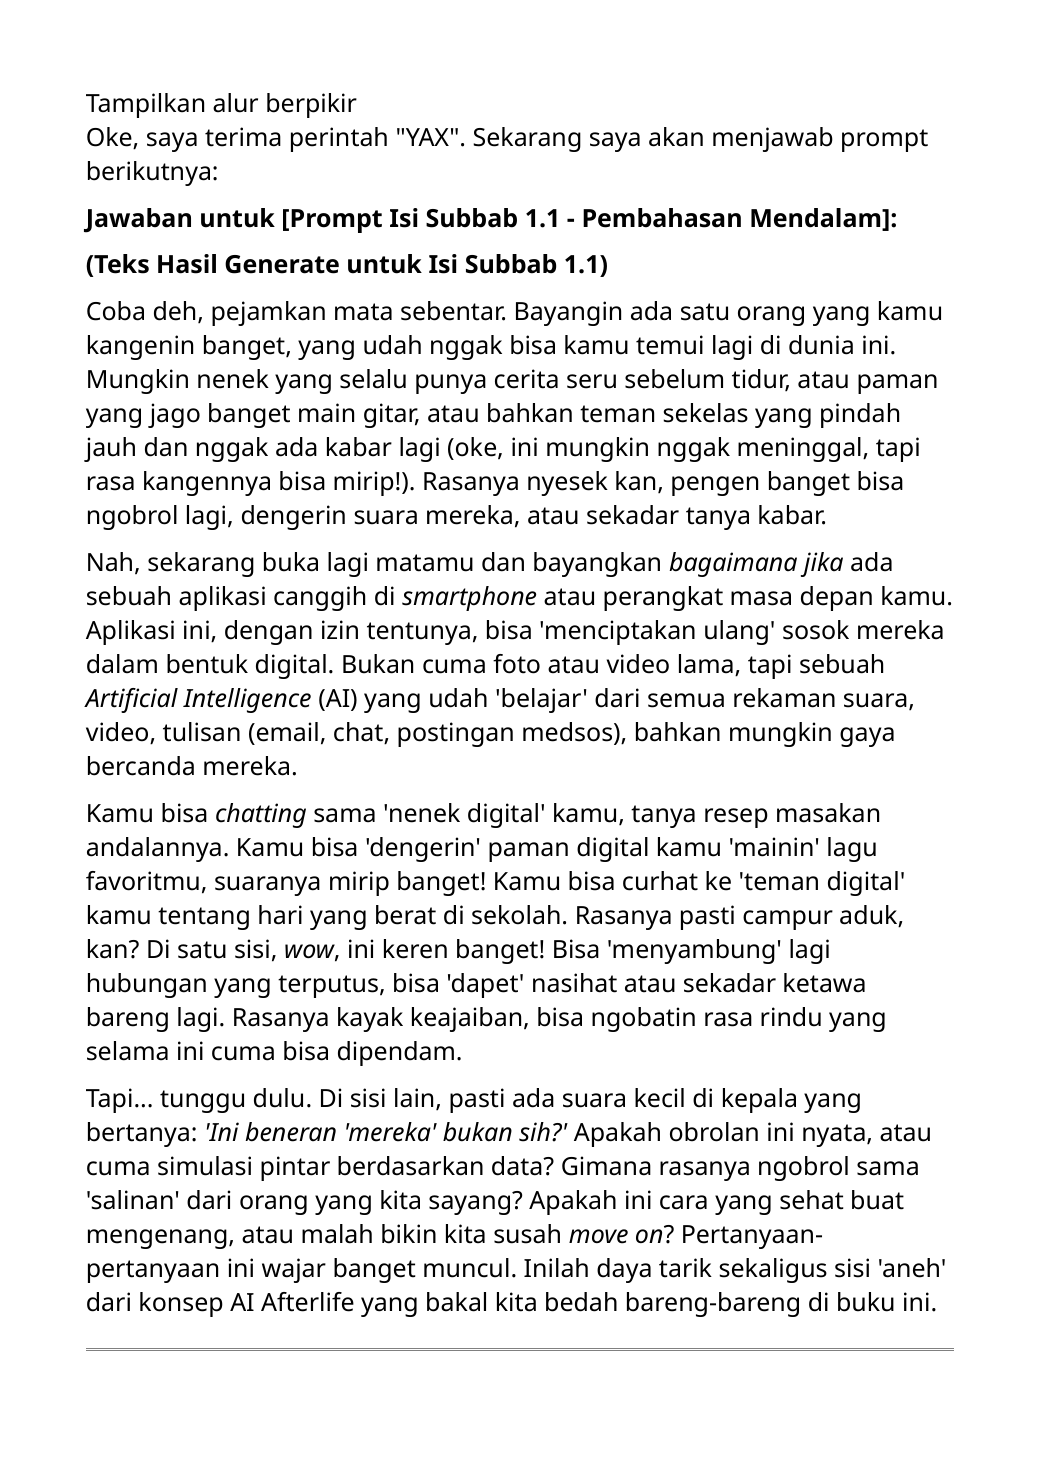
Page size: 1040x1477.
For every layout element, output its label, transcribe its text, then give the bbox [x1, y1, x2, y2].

text Oke, saya terima perintah "YAX". Sekarang saya akan menjawab prompt berikutnya: [86, 119, 954, 188]
text Coba deh, pejamkan mata sebentar. Bayangin ada satu orang yang kamu kangenin banget, yang udah nggak bisa kamu temui lagi di dunia ini. Mungkin nenek yang selalu punya cerita seru sebelum tidur, atau paman yang jago banget main gitar, atau bahkan teman sekelas yang pindah jauh dan nggak ada kabar lagi (oke, ini mungkin nggak meninggal, tapi rasa kangennya bisa mirip!). Rasanya nyesek kan, pengen banget bisa ngobrol lagi, dengerin suara mereka, atau sekadar tanya kabar. [86, 293, 954, 532]
text (Teks Hasil Generate untuk Isi Subbab 1.1) [86, 247, 954, 281]
text Nah, sekarang buka lagi matamu dan bayangkan bagaimana jika ada sebuah aplikasi canggih di smartphone atau perangkat masa depan kamu. Aplikasi ini, dengan izin tentunya, bisa 'menciptakan ulang' sosok mereka dalam bentuk digital. Bukan cuma foto atau video lama, tapi sebuah Artificial Intelligence (AI) yang udah 'belajar' dari semua rekaman suara, video, tulisan (email, chat, postingan medsos), bahkan mungkin gaya bercanda mereka. [86, 544, 954, 783]
text Tapi... tunggu dulu. Di sisi lain, pasti ada suara kecil di kepala yang bertanya: 'Ini beneran 'mereka' bukan sih?' Apakah obrolan ini nyata, atau cuma simulasi pintar berdasarkan data? Gimana rasanya ngobrol sama 'salinan' dari orang yang kita sayang? Apakah ini cara yang sehat buat mengenang, atau malah bikin kita susah move on? Pertanyaan-pertanyaan ini wajar banget muncul. Inilah daya tarik sekaligus sisi 'aneh' dari konsep AI Afterlife yang bakal kita bedah bareng-bareng di buku ini. [86, 1080, 954, 1319]
text Kamu bisa chatting sama 'nenek digital' kamu, tanya resep masakan andalannya. Kamu bisa 'dengerin' paman digital kamu 'mainin' lagu favoritmu, suaranya mirip banget! Kamu bisa curhat ke 'teman digital' kamu tentang hari yang berat di sekolah. Rasanya pasti campur aduk, kan? Di satu sisi, wow, ini keren banget! Bisa 'menyambung' lagi hubungan yang terputus, bisa 'dapet' nasihat atau sekadar ketawa bareng lagi. Rasanya kayak keajaiban, bisa ngobatin rasa rindu yang selama ini cuma bisa dipendam. [86, 795, 954, 1068]
text Tampilkan alur berpikir [86, 86, 954, 119]
text Jawaban untuk [Prompt Isi Subbab 1.1 - Pembahasan Mendalam]: [86, 200, 954, 234]
